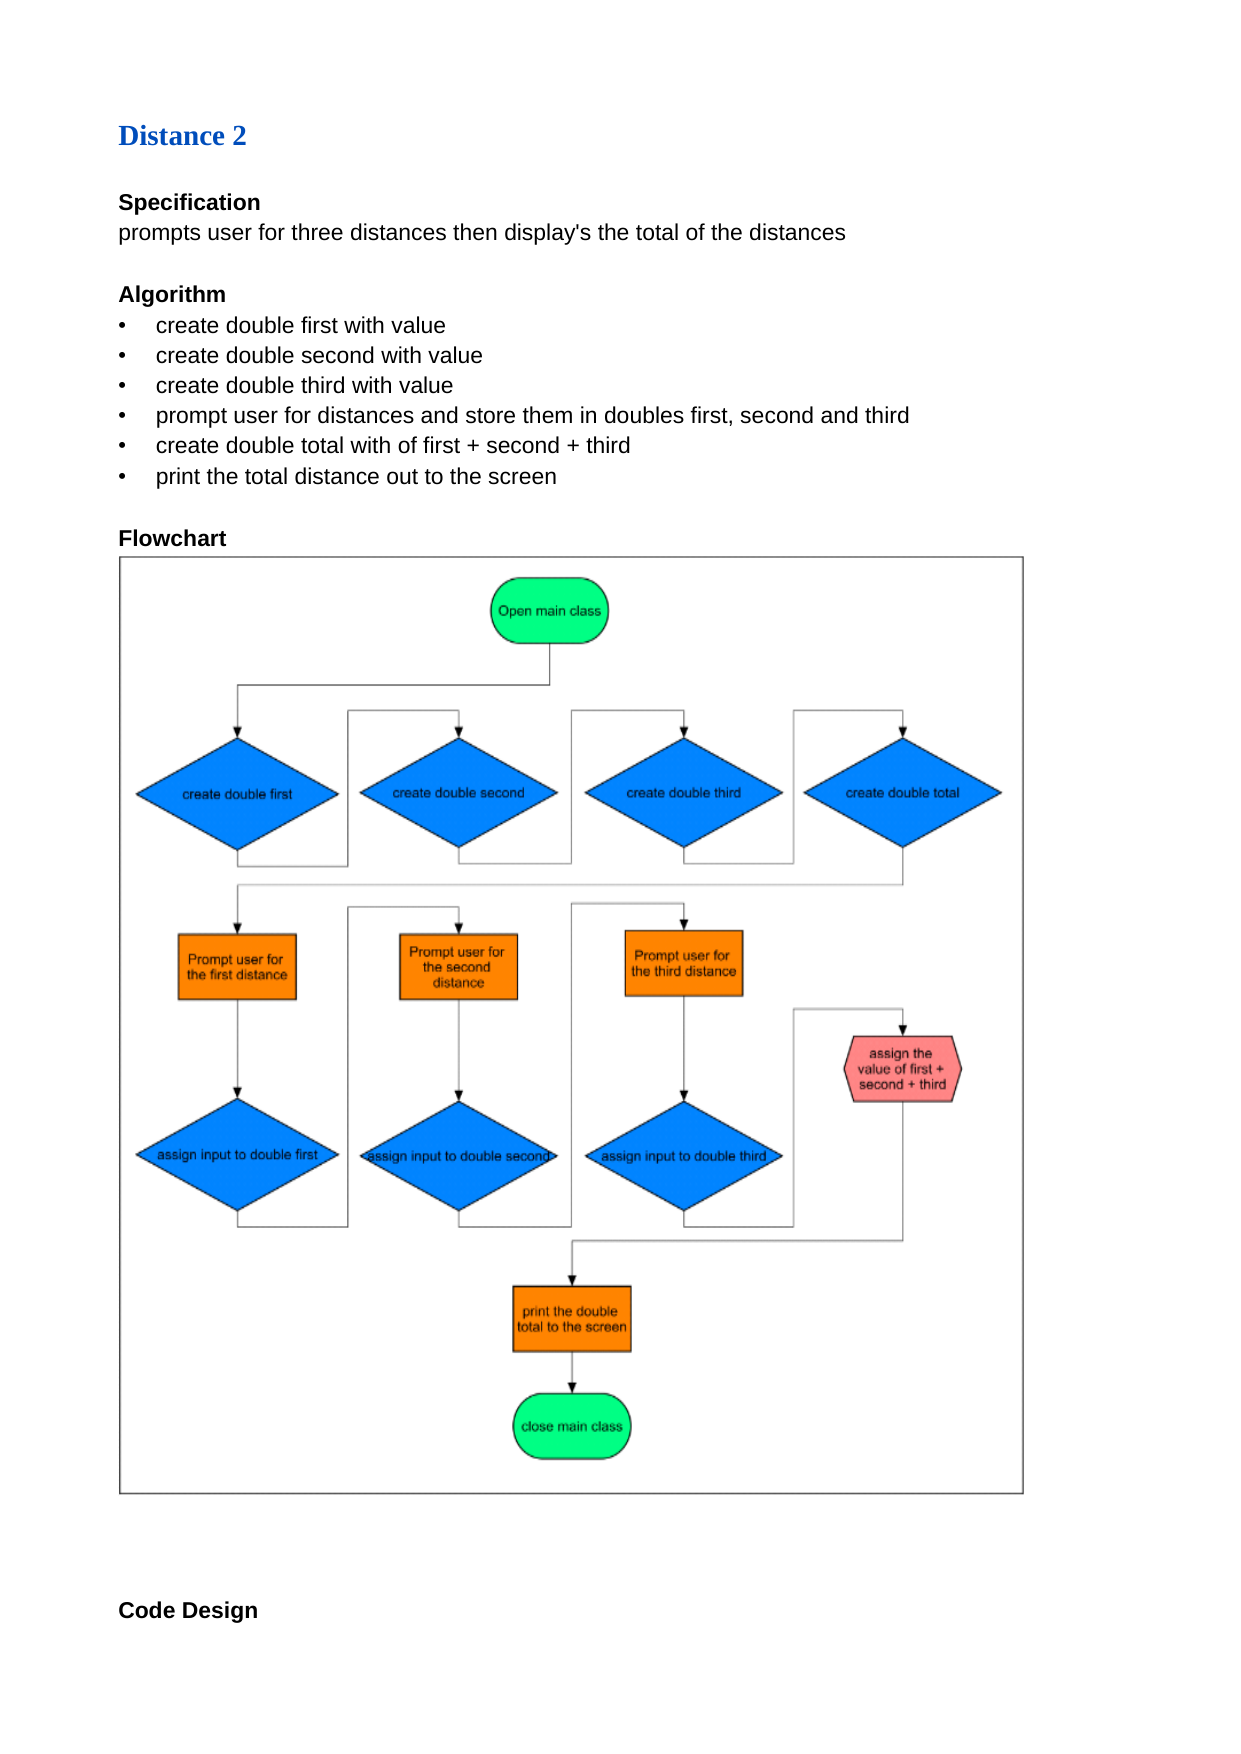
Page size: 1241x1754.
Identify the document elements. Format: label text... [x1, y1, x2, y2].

list create double total with of first + second + third [81, 432, 1122, 459]
text Flowchart [118, 525, 1122, 551]
list create double third with value [81, 372, 1122, 398]
text Algorithm [118, 281, 1122, 308]
list create double second with value [81, 342, 1122, 368]
text Distance 2 [118, 118, 1122, 152]
list create double first with value [81, 312, 1122, 338]
list prompt user for distances and store them in doubles first, second and third [81, 402, 1122, 429]
text Specification [118, 189, 1122, 215]
list print the total distance out to the screen [81, 463, 1122, 489]
text Code Design [118, 1597, 1122, 1623]
text prompts user for three distances then display's the total of the distances [118, 219, 1122, 245]
